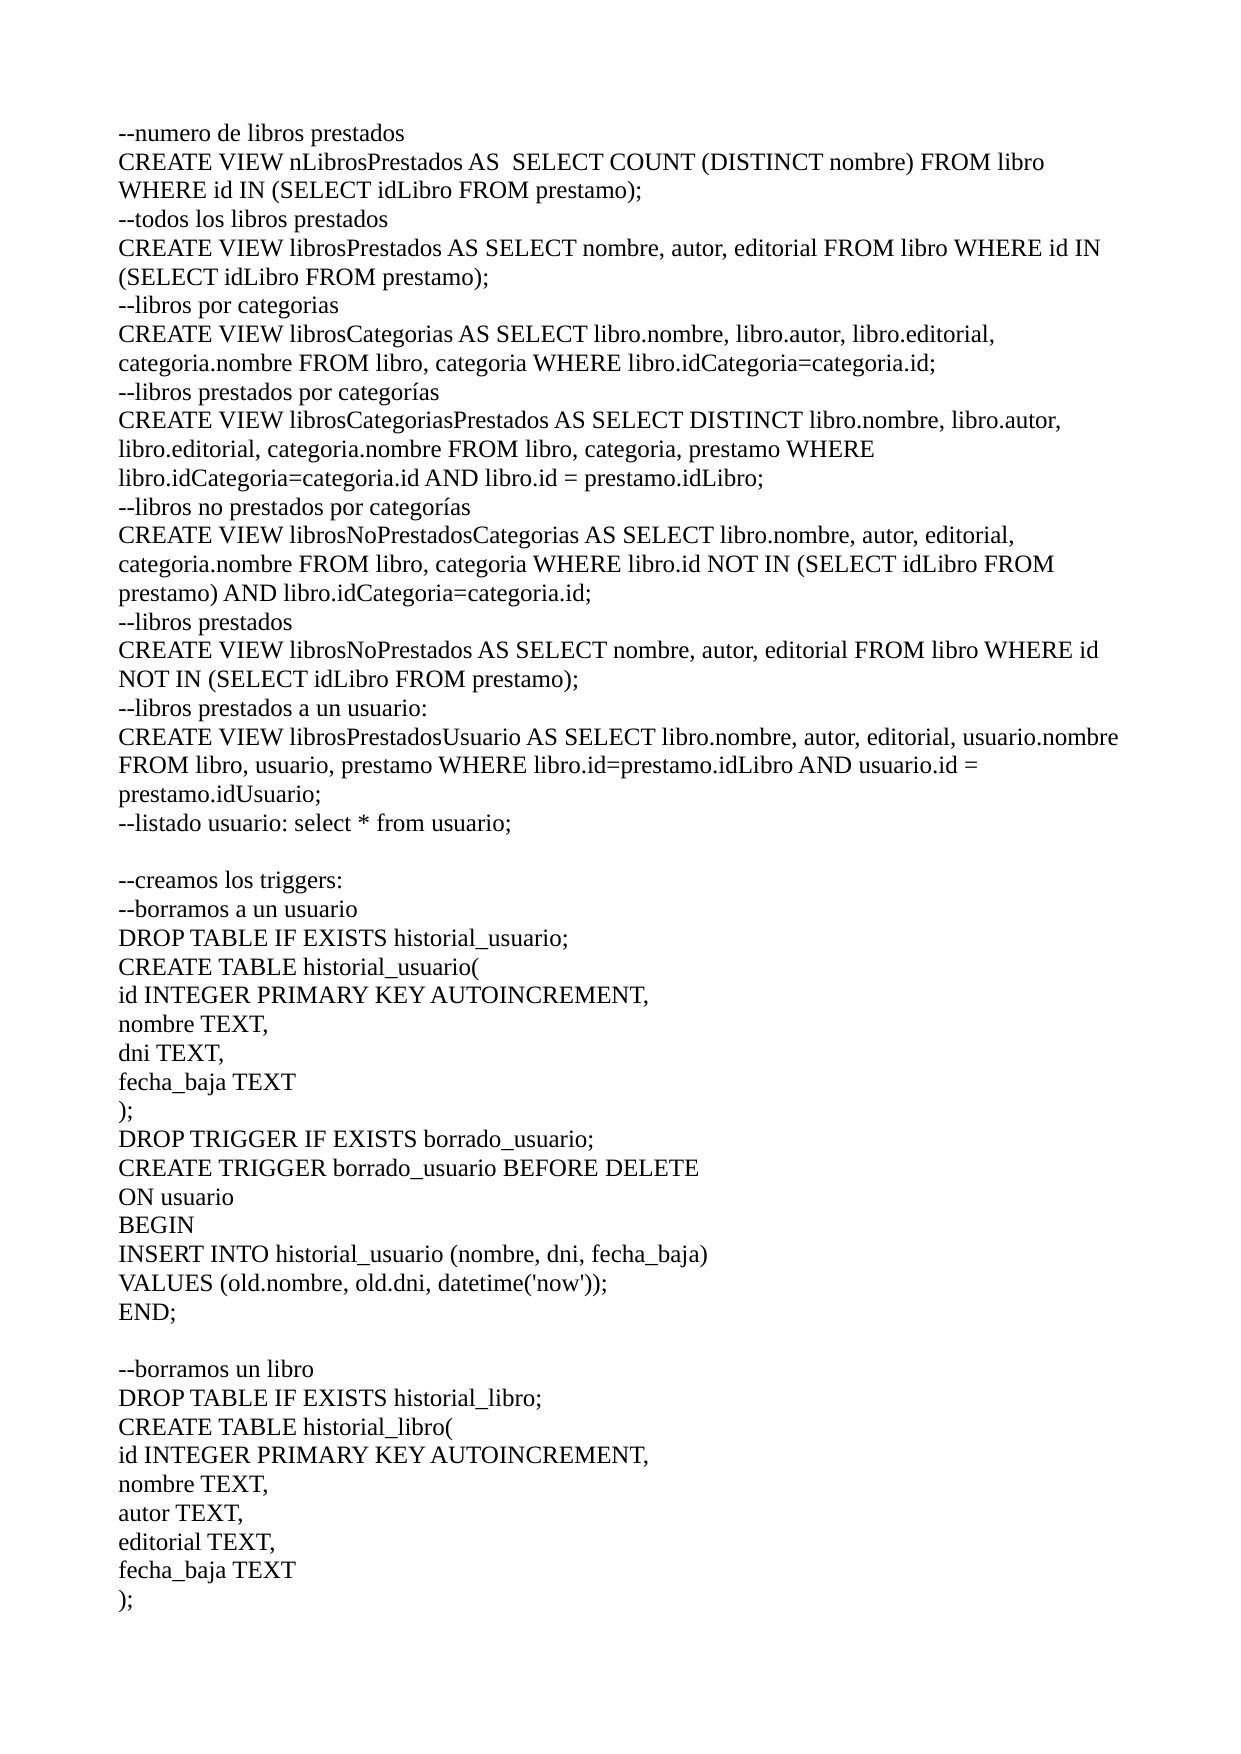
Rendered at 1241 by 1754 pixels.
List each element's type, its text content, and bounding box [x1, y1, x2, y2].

text ); [118, 1096, 1122, 1124]
text CREATE TRIGGER borrado_usuario BEFORE DELETE [118, 1153, 1122, 1182]
text --libros prestados [118, 607, 1122, 636]
text --creamos los triggers: [118, 866, 1122, 894]
text --libros prestados por categorías [118, 377, 1122, 406]
text VALUES (old.nombre, old.dni, datetime('now')); [118, 1268, 1122, 1297]
text --libros por categorias [118, 291, 1122, 319]
text --libros no prestados por categorías [118, 492, 1122, 521]
text BEGIN [118, 1211, 1122, 1239]
text editorial TEXT, [118, 1527, 1122, 1556]
text END; [118, 1297, 1122, 1326]
text CREATE VIEW librosPrestadosUsuario AS SELECT libro.nombre, autor, editorial, usuario.nombre FROM libro, usuario, prestamo WHERE libro.id=prestamo.idLibro AND usuario.id = prestamo.idUsuario; [118, 722, 1122, 808]
text DROP TABLE IF EXISTS historial_usuario; [118, 923, 1122, 952]
text CREATE VIEW librosCategorias AS SELECT libro.nombre, libro.autor, libro.editorial, categoria.nombre FROM libro, categoria WHERE libro.idCategoria=categoria.id; [118, 319, 1122, 377]
text id INTEGER PRIMARY KEY AUTOINCREMENT, [118, 981, 1122, 1009]
text nombre TEXT, [118, 1469, 1122, 1498]
text CREATE VIEW nLibrosPrestados AS SELECT COUNT (DISTINCT nombre) FROM libro WHERE id IN (SELECT idLibro FROM prestamo); [118, 147, 1122, 204]
text ); [118, 1584, 1122, 1613]
text --borramos a un usuario [118, 894, 1122, 923]
text CREATE TABLE historial_usuario( [118, 952, 1122, 981]
text fecha_baja TEXT [118, 1067, 1122, 1096]
text --todos los libros prestados [118, 204, 1122, 233]
text autor TEXT, [118, 1498, 1122, 1527]
text CREATE VIEW librosNoPrestados AS SELECT nombre, autor, editorial FROM libro WHERE id NOT IN (SELECT idLibro FROM prestamo); [118, 636, 1122, 693]
text ON usuario [118, 1182, 1122, 1211]
text dni TEXT, [118, 1038, 1122, 1067]
text CREATE VIEW librosPrestados AS SELECT nombre, autor, editorial FROM libro WHERE id IN (SELECT idLibro FROM prestamo); [118, 233, 1122, 291]
text nombre TEXT, [118, 1009, 1122, 1038]
text DROP TRIGGER IF EXISTS borrado_usuario; [118, 1124, 1122, 1153]
text INSERT INTO historial_usuario (nombre, dni, fecha_baja) [118, 1239, 1122, 1268]
text --listado usuario: select * from usuario; [118, 808, 1122, 837]
text --libros prestados a un usuario: [118, 693, 1122, 722]
text CREATE VIEW librosNoPrestadosCategorias AS SELECT libro.nombre, autor, editorial, categoria.nombre FROM libro, categoria WHERE libro.id NOT IN (SELECT idLibro FROM prestamo) AND libro.idCategoria=categoria.id; [118, 521, 1122, 607]
text CREATE VIEW librosCategoriasPrestados AS SELECT DISTINCT libro.nombre, libro.autor, libro.editorial, categoria.nombre FROM libro, categoria, prestamo WHERE libro.idCategoria=categoria.id AND libro.id = prestamo.idLibro; [118, 406, 1122, 492]
text --numero de libros prestados [118, 118, 1122, 147]
text DROP TABLE IF EXISTS historial_libro; [118, 1383, 1122, 1412]
text fecha_baja TEXT [118, 1556, 1122, 1584]
text --borramos un libro [118, 1354, 1122, 1383]
text id INTEGER PRIMARY KEY AUTOINCREMENT, [118, 1441, 1122, 1469]
text CREATE TABLE historial_libro( [118, 1412, 1122, 1441]
